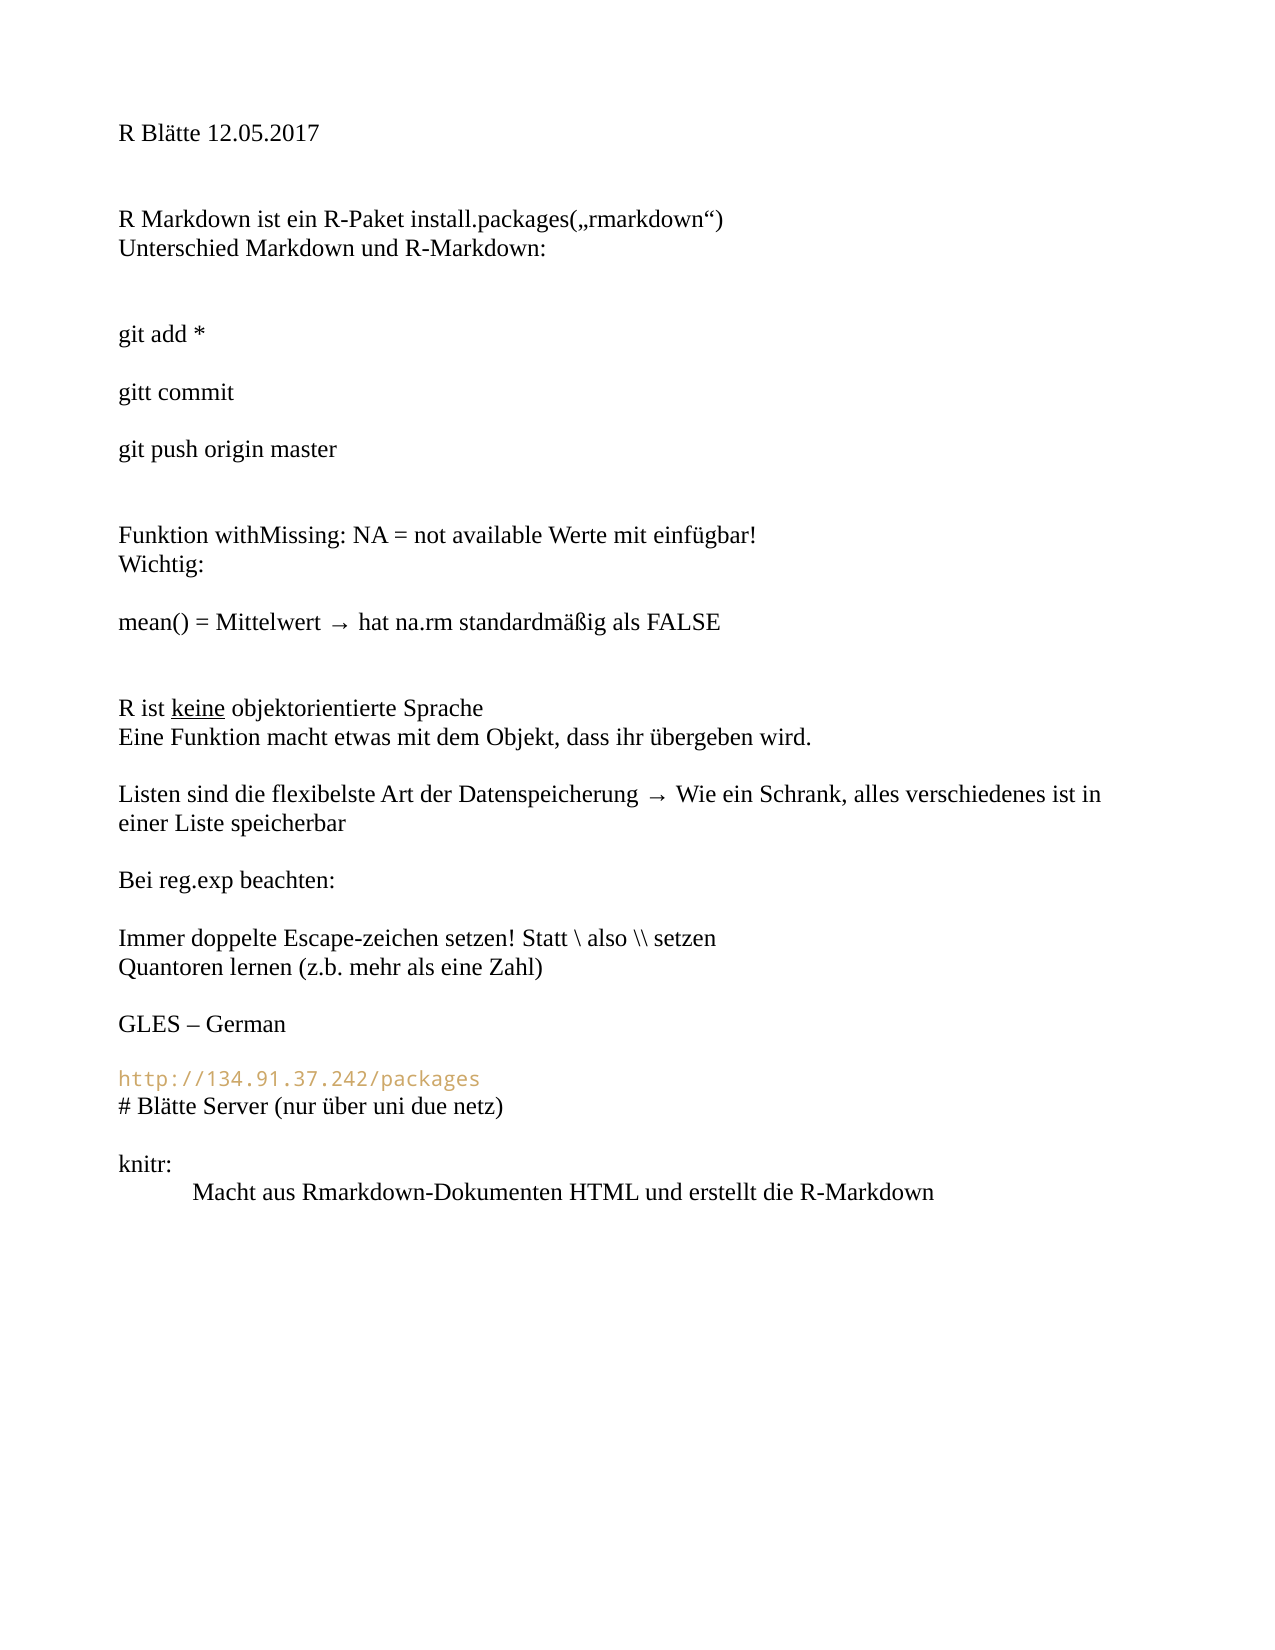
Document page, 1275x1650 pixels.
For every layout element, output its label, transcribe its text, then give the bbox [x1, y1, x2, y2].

text R ist keine objektorientierte Sprache [118, 693, 1157, 722]
text Listen sind die flexibelste Art der Datenspeicherung → Wie ein Schrank, alles verschiedenes ist in einer Liste speicherbar [118, 779, 1157, 837]
text Funktion withMissing: NA = not available Werte mit einfügbar! [118, 521, 1157, 549]
text Macht aus Rmarkdown-Dokumenten HTML und erstellt die R-Markdown [118, 1177, 1157, 1206]
text GLES – German [118, 1009, 1157, 1038]
text # Blätte Server (nur über uni due netz) [118, 1091, 1157, 1120]
text Bei reg.exp beachten: [118, 866, 1157, 894]
text Unterschied Markdown und R-Markdown: [118, 233, 1157, 262]
text http://134.91.37.242/packages [118, 1067, 1157, 1091]
text mean() = Mittelwert → hat na.rm standardmäßig als FALSE [118, 607, 1157, 636]
text Eine Funktion macht etwas mit dem Objekt, dass ihr übergeben wird. [118, 722, 1157, 751]
text git push origin master [118, 434, 1157, 463]
text R Blätte 12.05.2017 [118, 118, 1157, 147]
text R Markdown ist ein R-Paket install.packages(„rmarkdown“) [118, 204, 1157, 233]
text Wichtig: [118, 549, 1157, 578]
text Immer doppelte Escape-zeichen setzen! Statt \ also \\ setzen [118, 923, 1157, 952]
text gitt commit [118, 377, 1157, 406]
text Quantoren lernen (z.b. mehr als eine Zahl) [118, 952, 1157, 981]
text knitr: [118, 1149, 1157, 1177]
text git add * [118, 319, 1157, 348]
